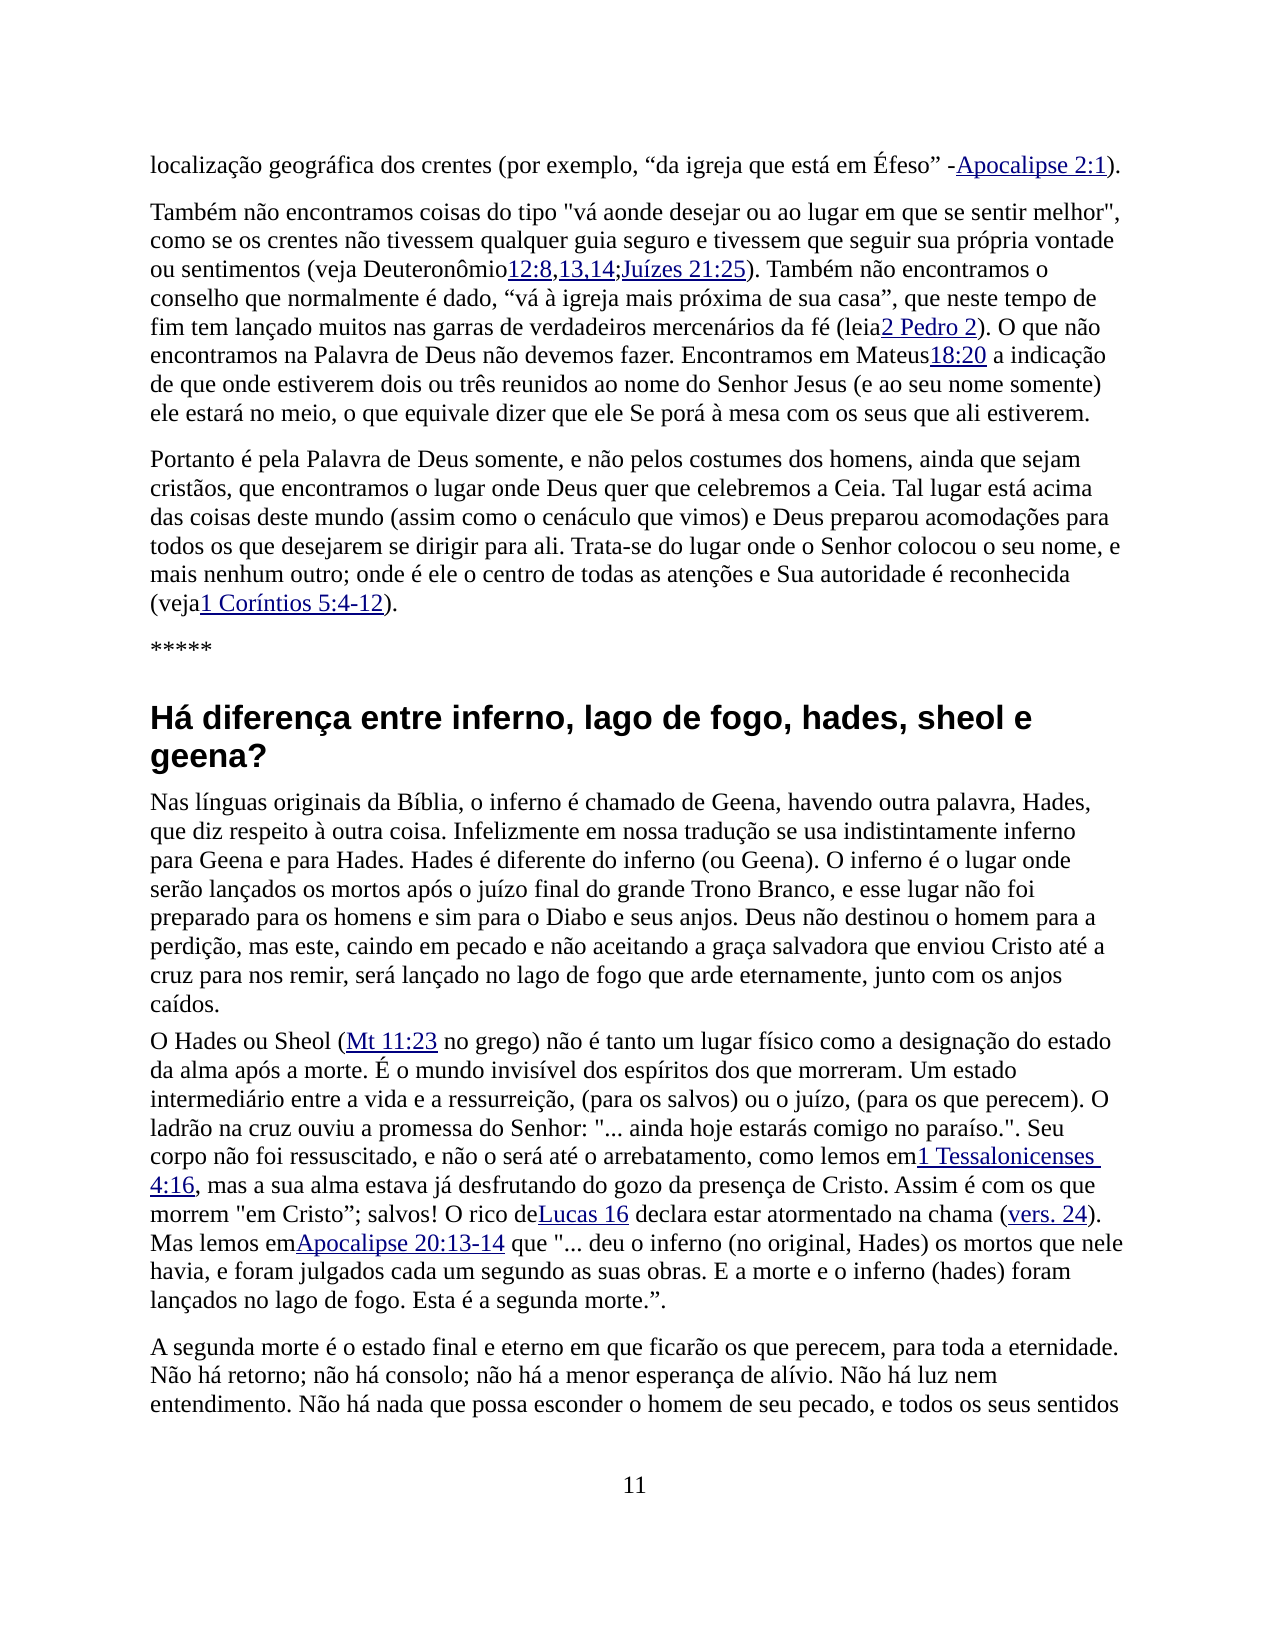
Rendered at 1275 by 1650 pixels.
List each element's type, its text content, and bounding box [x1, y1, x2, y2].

text Nas línguas originais da Bíblia, o inferno é chamado de Geena, havendo outra palavra, Hades, que diz respeito à outra coisa. Infelizmente em nossa tradução se usa indistintamente inferno para Geena e para Hades. Hades é diferente do inferno (ou Geena). O inferno é o lugar onde serão lançados os mortos após o juízo final do grande Trono Branco, e esse lugar não foi preparado para os homens e sim para o Diabo e seus anjos. Deus não destinou o homem para a perdição, mas este, caindo em pecado e não aceitando a graça salvadora que enviou Cristo até a cruz para nos remir, será lançado no lago de fogo que arde eternamente, junto com os anjos caídos. [150, 787, 1125, 1017]
text O Hades ou Sheol (Mt 11:23 no grego) não é tanto um lugar físico como a designação do estado da alma após a morte. É o mundo invisível dos espíritos dos que morreram. Um estado intermediário entre a vida e a ressurreição, (para os salvos) ou o juízo, (para os que perecem). O ladrão na cruz ouviu a promessa do Senhor: "... ainda hoje estarás comigo no paraíso.". Seu corpo não foi ressuscitado, e não o será até o arrebatamento, como lemos em1 Tessalonicenses 4:16, mas a sua alma estava já desfrutando do gozo da presença de Cristo. Assim é com os que morrem "em Cristo”; salvos! O rico deLucas 16 declara estar atormentado na chama (vers. 24). Mas lemos emApocalipse 20:13-14 que "... deu o inferno (no original, Hades) os mortos que nele havia, e foram julgados cada um segundo as suas obras. E a morte e o inferno (hades) foram lançados no lago de fogo. Esta é a segunda morte.”. [150, 1026, 1125, 1314]
subtitle Há diferença entre inferno, lago de fogo, hades, sheol e geena? [150, 698, 1125, 775]
text localização geográfica dos crentes (por exemplo, “da igreja que está em Éfeso” -Apocalipse 2:1). [150, 150, 1125, 179]
text A segunda morte é o estado final e eterno em que ficarão os que perecem, para toda a eternidade. Não há retorno; não há consolo; não há a menor esperança de alívio. Não há luz nem entendimento. Não há nada que possa esconder o homem de seu pecado, e todos os seus sentidos [150, 1332, 1125, 1418]
text Portanto é pela Palavra de Deus somente, e não pelos costumes dos homens, ainda que sejam cristãos, que encontramos o lugar onde Deus quer que celebremos a Ceia. Tal lugar está acima das coisas deste mundo (assim como o cenáculo que vimos) e Deus preparou acomodações para todos os que desejarem se dirigir para ali. Trata-se do lugar onde o Senhor colocou o seu nome, e mais nenhum outro; onde é ele o centro de todas as atenções e Sua autoridade é reconhecida (veja1 Coríntios 5:4-12). [150, 444, 1125, 617]
text Também não encontramos coisas do tipo "vá aonde desejar ou ao lugar em que se sentir melhor", como se os crentes não tivessem qualquer guia seguro e tivessem que seguir sua própria vontade ou sentimentos (veja Deuteronômio12:8,13,14;Juízes 21:25). Também não encontramos o conselho que normalmente é dado, “vá à igreja mais próxima de sua casa”, que neste tempo de fim tem lançado muitos nas garras de verdadeiros mercenários da fé (leia2 Pedro 2). O que não encontramos na Palavra de Deus não devemos fazer. Encontramos em Mateus18:20 a indicação de que onde estiverem dois ou três reunidos ao nome do Senhor Jesus (e ao seu nome somente) ele estará no meio, o que equivale dizer que ele Se porá à mesa com os seus que ali estiverem. [150, 197, 1125, 427]
text ***** [150, 635, 1125, 664]
